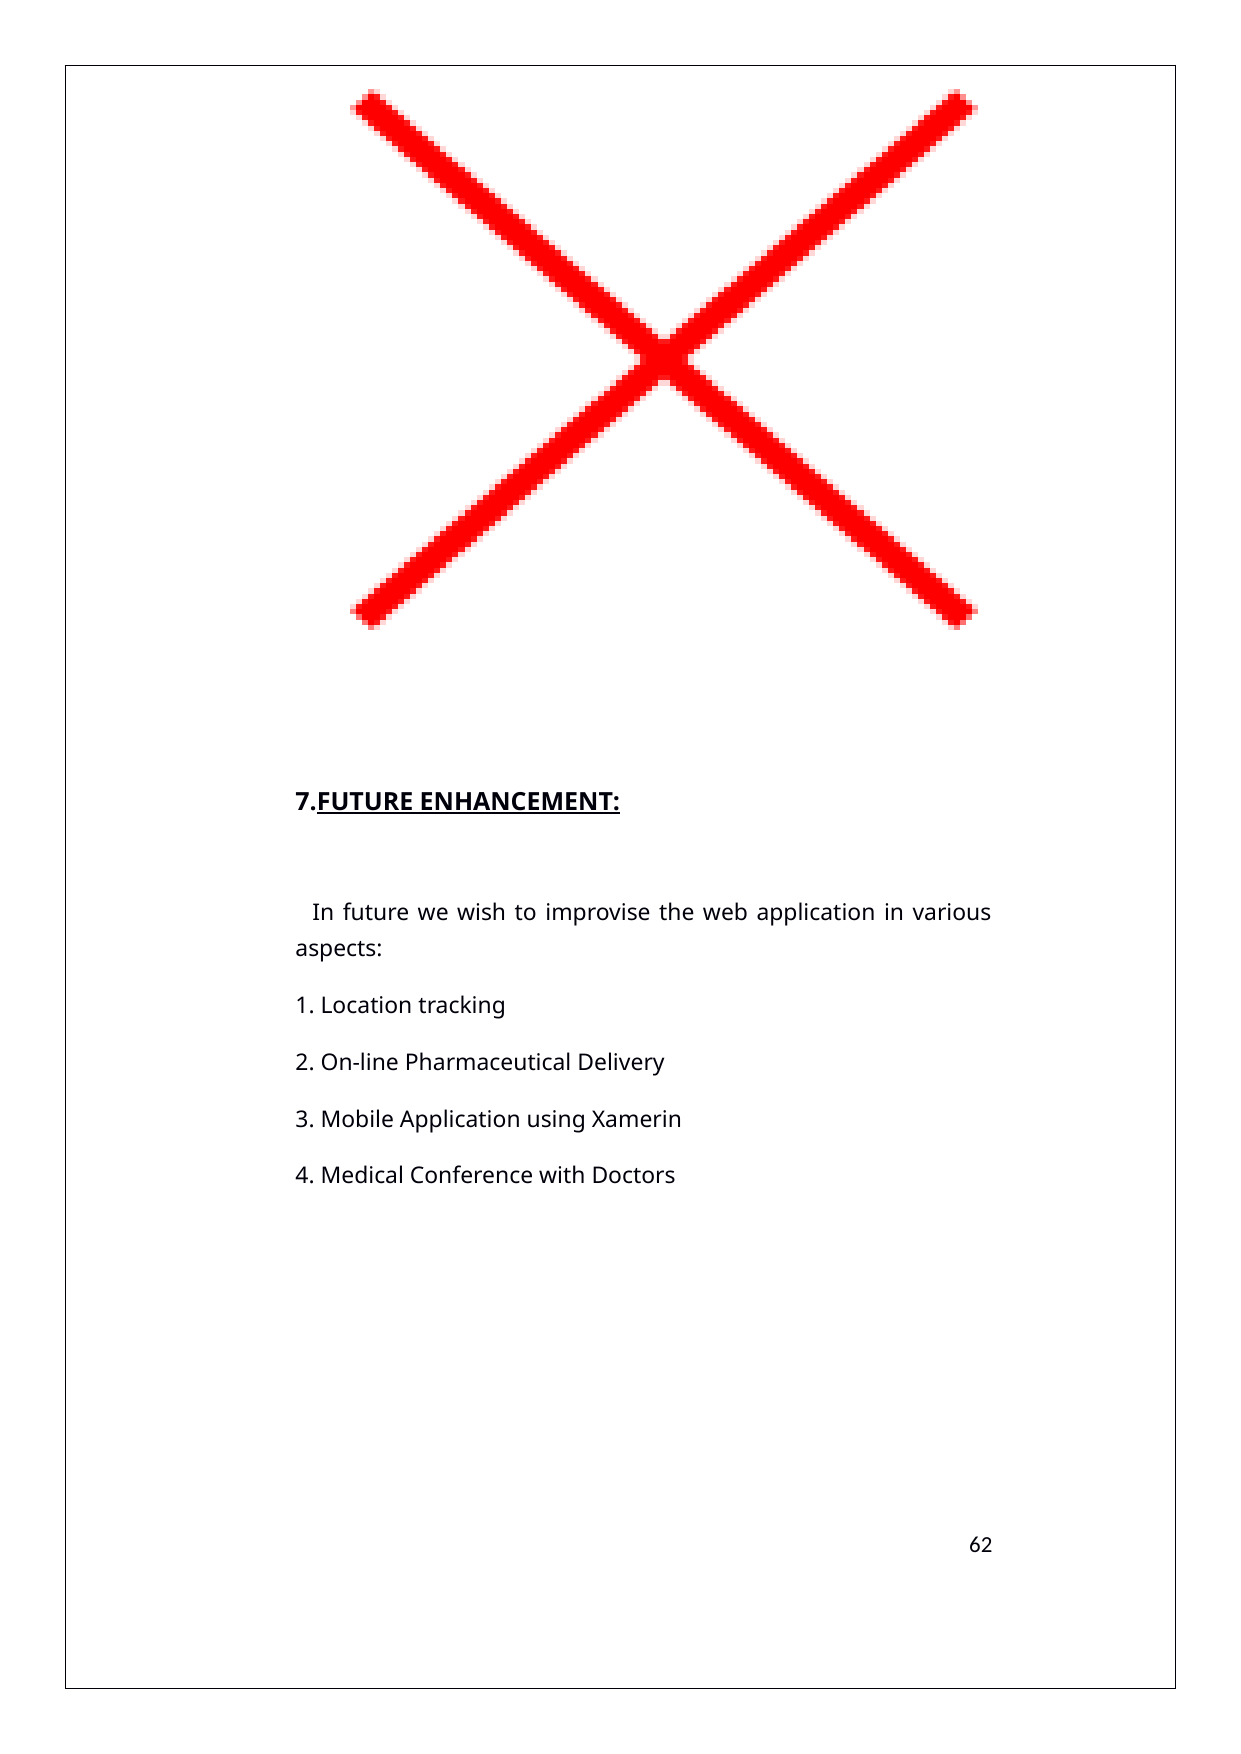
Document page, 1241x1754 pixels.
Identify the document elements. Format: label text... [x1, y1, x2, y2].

text 3. Mobile Application using Xamerin [295, 1103, 992, 1134]
text 7.FUTURE ENHANCEMENT: [295, 783, 992, 817]
text 2. On-line Pharmaceutical Delivery [295, 1046, 992, 1077]
text 4. Medical Conference with Doctors [295, 1159, 992, 1191]
text 1. Location tracking [295, 989, 992, 1020]
text In future we wish to improvise the web application in various aspects: [295, 896, 992, 963]
